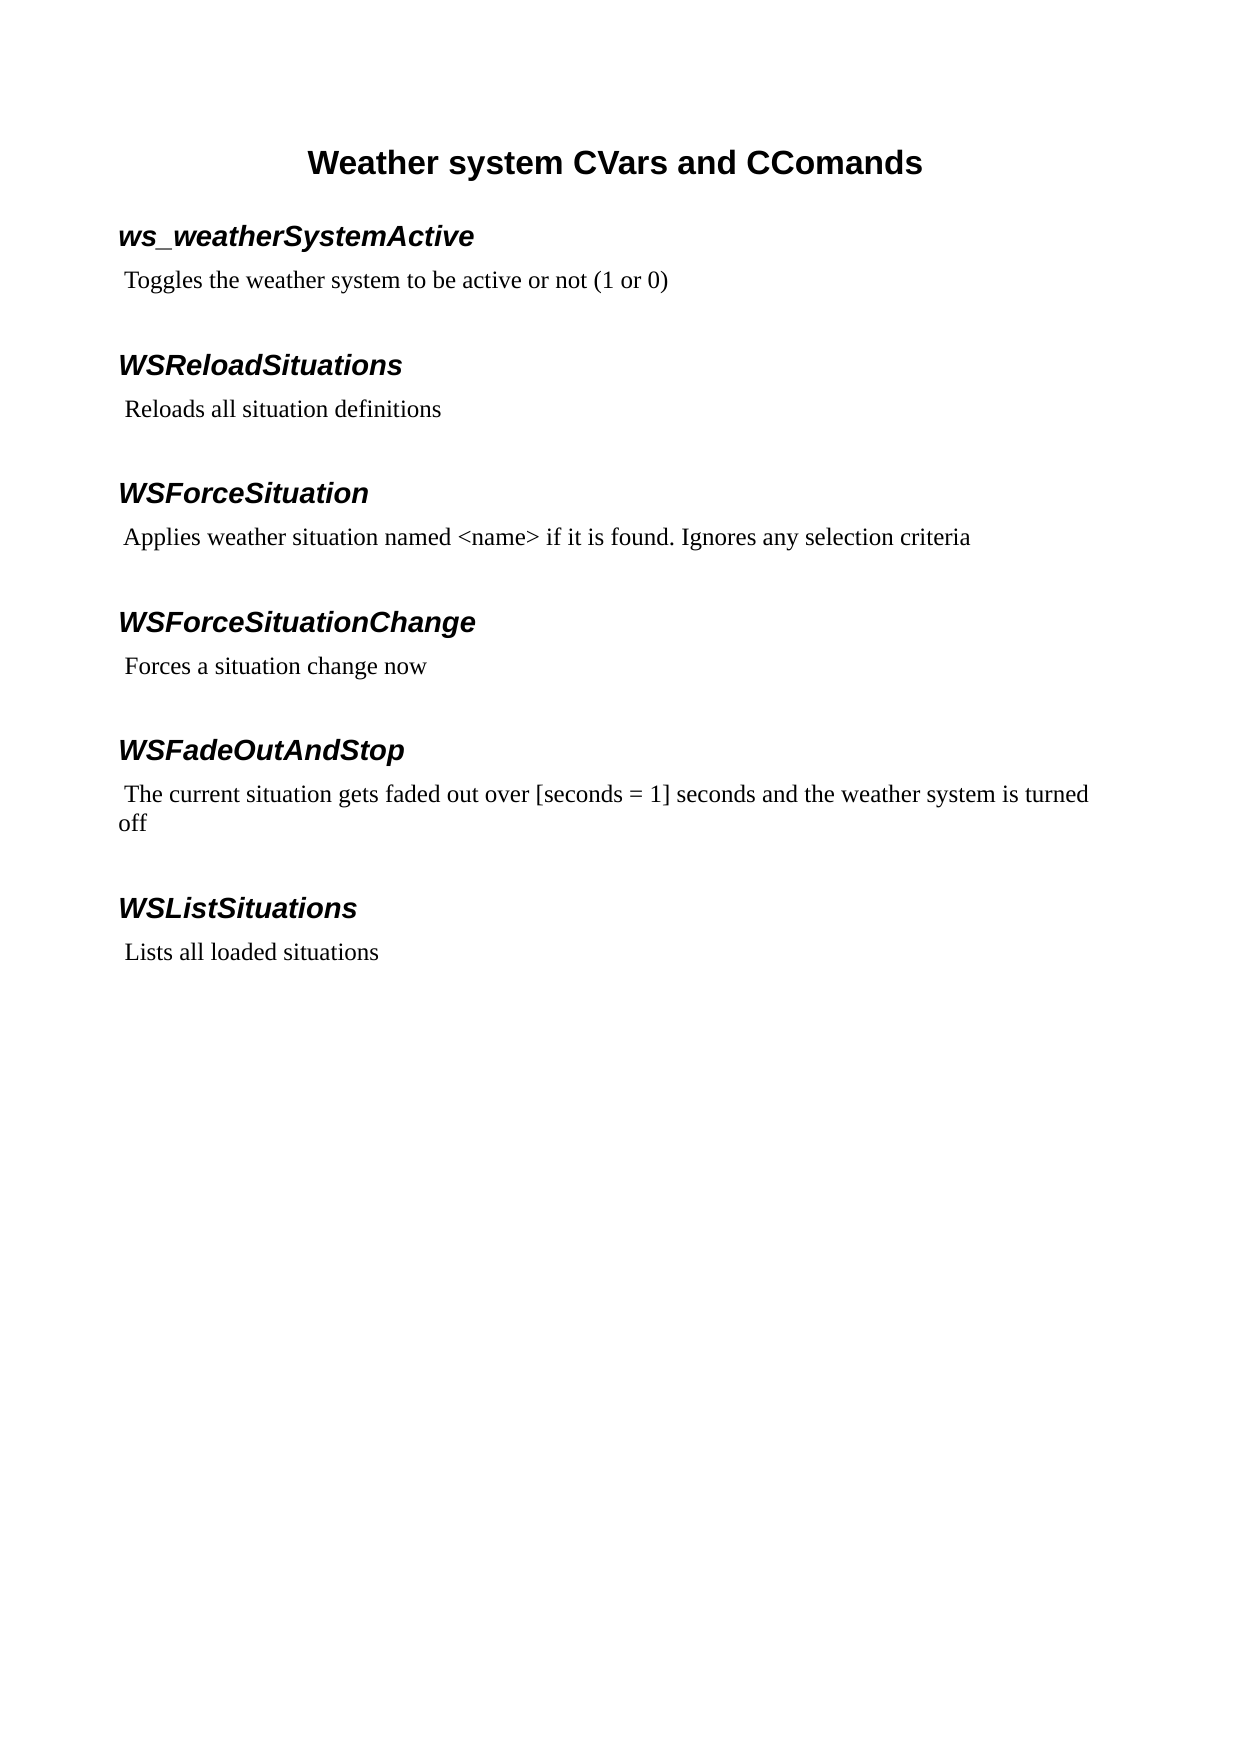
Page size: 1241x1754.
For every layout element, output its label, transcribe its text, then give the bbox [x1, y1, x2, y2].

subtitle WSForceSituationChange [118, 605, 1122, 638]
subtitle WSReloadSituations [118, 348, 1122, 381]
subtitle WSFadeOutAndStop [118, 733, 1122, 767]
text Reloads all situation definitions [118, 394, 1122, 423]
text Toggles the weather system to be active or not (1 or 0) [118, 265, 1122, 294]
subtitle WSForceSituation [118, 476, 1122, 510]
subtitle Weather system CVars and CComands [118, 143, 1122, 182]
text Lists all loaded situations [118, 937, 1122, 966]
text The current situation gets faded out over [seconds = 1] seconds and the weather system is turned off [118, 779, 1122, 837]
text Applies weather situation named <name> if it is found. Ignores any selection criteria [118, 522, 1122, 551]
subtitle WSListSituations [118, 891, 1122, 924]
subtitle ws_weatherSystemActive [118, 219, 1122, 253]
text Forces a situation change now [118, 651, 1122, 680]
